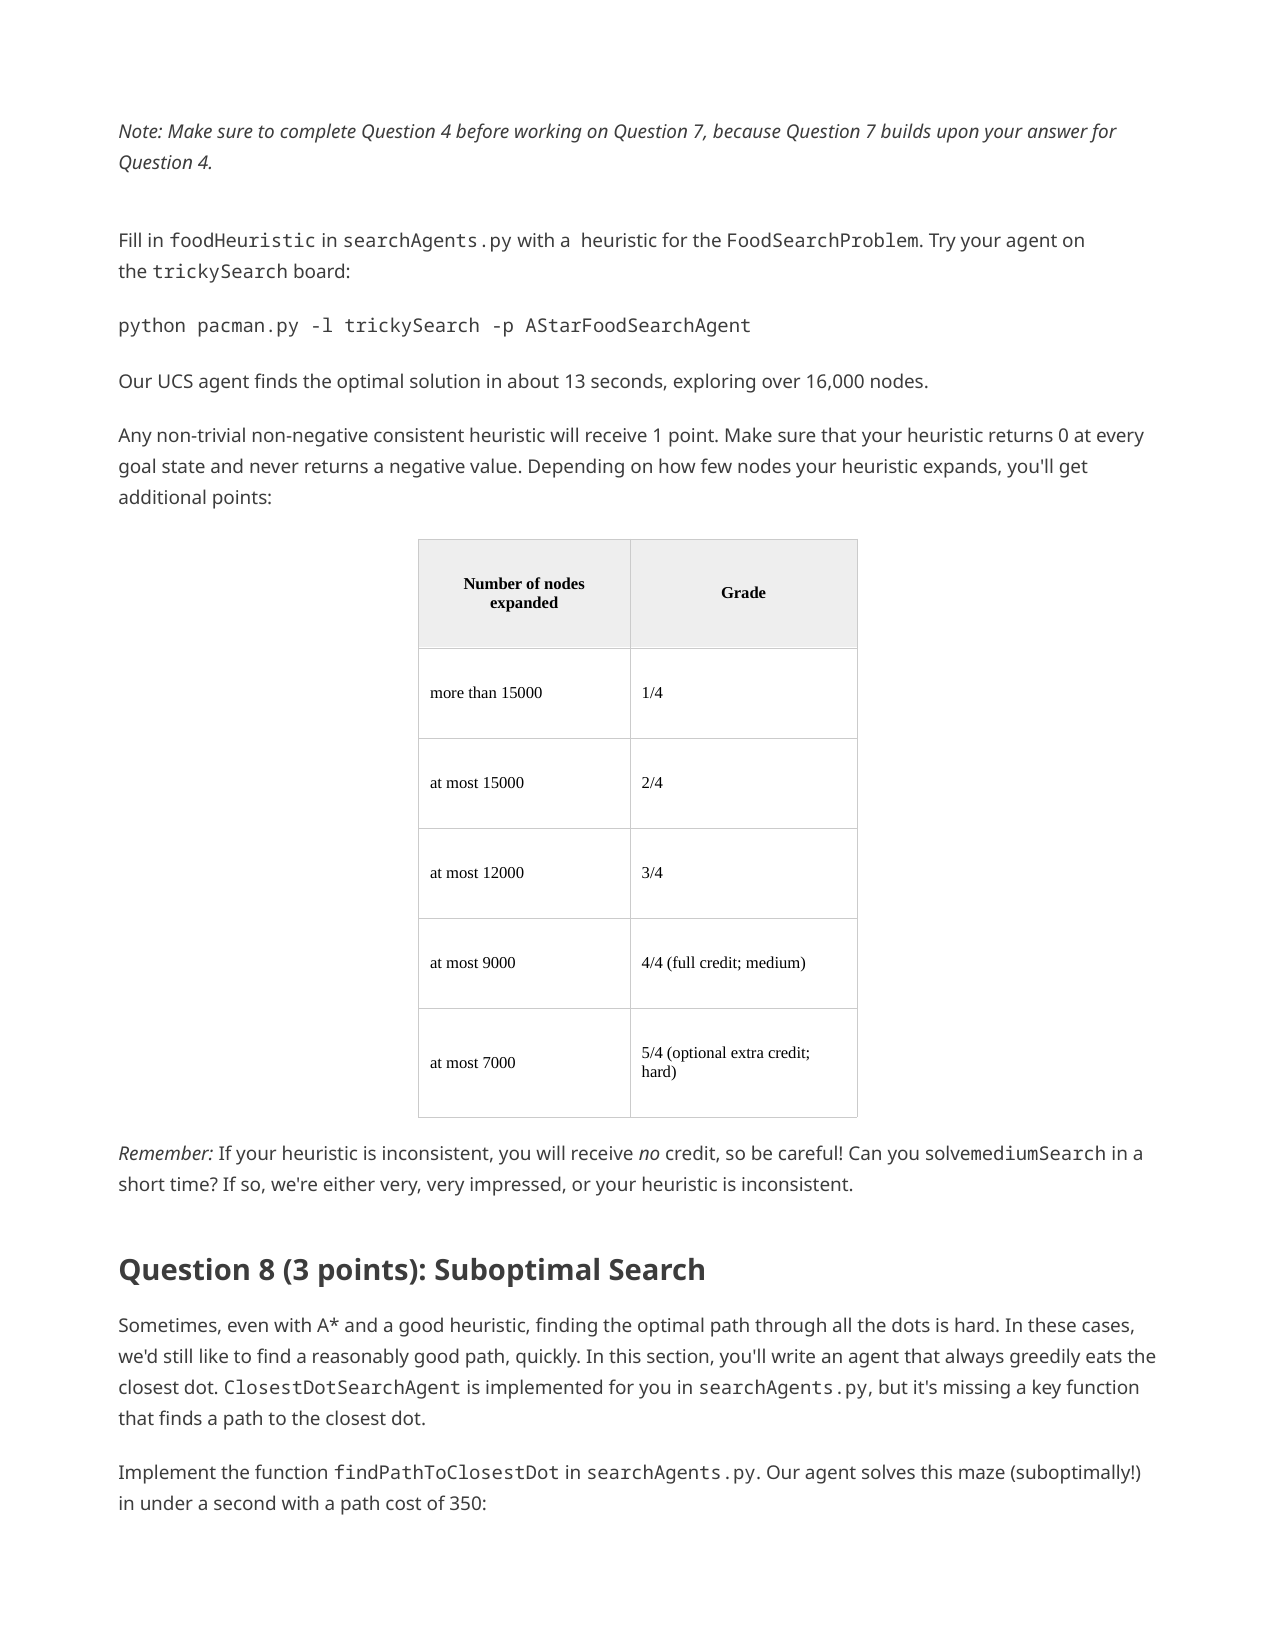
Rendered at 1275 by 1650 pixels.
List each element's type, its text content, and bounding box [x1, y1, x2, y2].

table_cell at most 12000 [419, 829, 630, 917]
text Sometimes, even with A* and a good heuristic, finding the optimal path through all the dots is hard. In these cases, we'd still like to find a reasonably good path, quickly. In this section, you'll write an agent that always greedily eats the closest dot. ClosestDotSearchAgent is implemented for you in searchAgents.py, but it's missing a key function that finds a path to the closest dot. [118, 1313, 1157, 1431]
text Any non-trivial non-negative consistent heuristic will receive 1 point. Make sure that your heuristic returns 0 at every goal state and never returns a negative value. Depending on how few nodes your heuristic expands, you'll get additional points: [118, 422, 1157, 510]
table_cell at most 9000 [419, 919, 630, 1007]
subtitle Question 8 (3 points): Suboptimal Search [118, 1249, 1157, 1289]
table_header Number of nodes expanded [419, 540, 630, 647]
text Our UCS agent finds the optimal solution in about 13 seconds, exploring over 16,000 nodes. [118, 368, 1157, 393]
table_cell 1/4 [631, 649, 857, 737]
text Fill in foodHeuristic in searchAgents.py with a heuristic for the FoodSearchProblem. Try your agent on the trickySearch board: [118, 227, 1157, 284]
table_cell 2/4 [631, 739, 857, 827]
table_cell 4/4 (full credit; medium) [631, 919, 857, 1007]
text python pacman.py -l trickySearch -p AStarFoodSearchAgent [118, 312, 1157, 338]
text Implement the function findPathToClosestDot in searchAgents.py. Our agent solves this maze (suboptimally!) in under a second with a path cost of 350: [118, 1459, 1157, 1516]
table_cell at most 15000 [419, 739, 630, 827]
table_cell at most 7000 [419, 1009, 630, 1117]
table_cell 3/4 [631, 829, 857, 917]
text Note: Make sure to complete Question 4 before working on Question 7, because Question 7 builds upon your answer for Question 4. [118, 118, 1157, 175]
table_header Grade [631, 540, 857, 647]
table_cell more than 15000 [419, 649, 630, 737]
table_cell 5/4 (optional extra credit; hard) [631, 1009, 857, 1117]
text Remember: If your heuristic is inconsistent, you will receive no credit, so be careful! Can you solvemediumSearch in a short time? If so, we're either very, very impressed, or your heuristic is inconsistent. [118, 1140, 1157, 1197]
